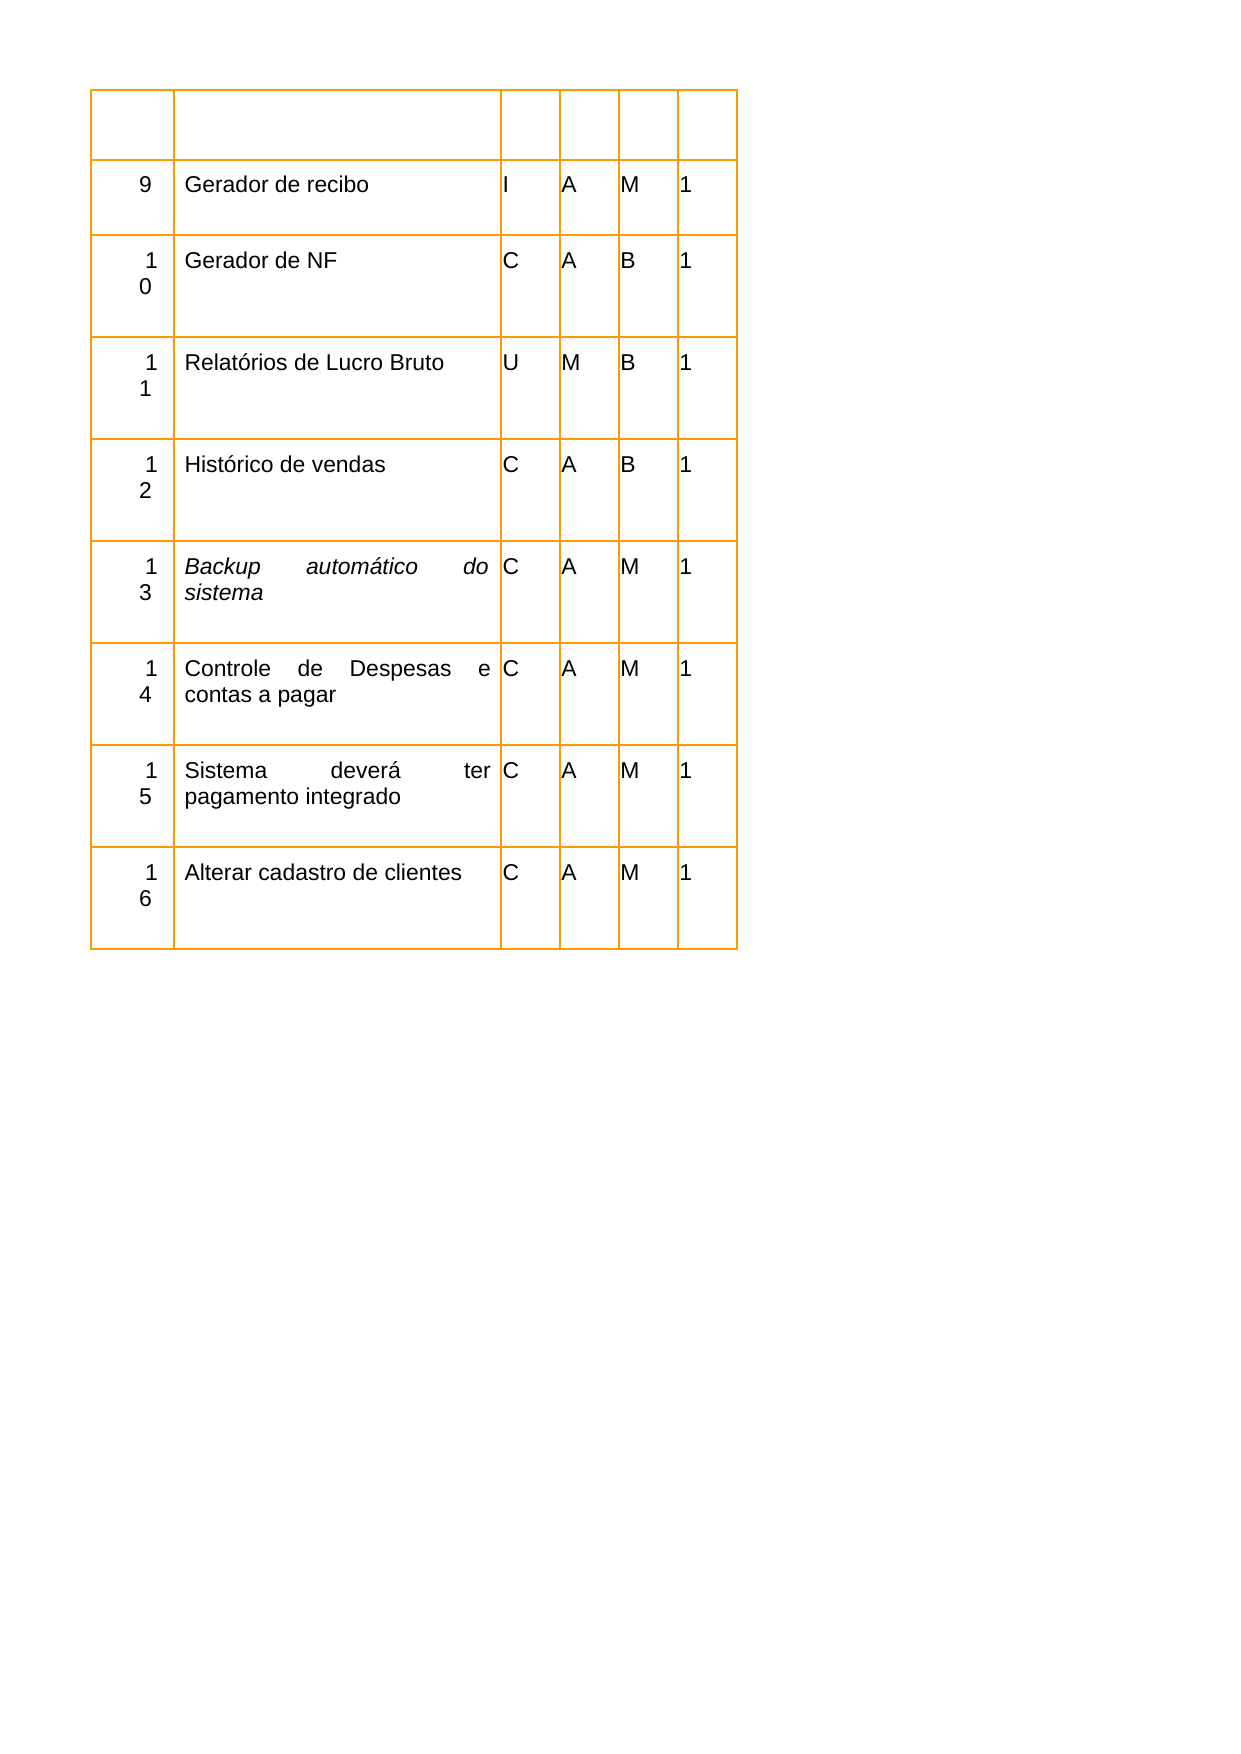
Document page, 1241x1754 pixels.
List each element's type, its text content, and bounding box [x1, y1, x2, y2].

table_cell Gerador de recibo [175, 161, 500, 234]
table_cell [92, 91, 173, 159]
table_cell B [620, 338, 677, 438]
table_cell [561, 91, 618, 159]
table_cell [92, 746, 173, 846]
table_cell Alterar cadastro de clientes [175, 848, 500, 948]
table_cell [92, 440, 173, 540]
table_cell [92, 236, 173, 336]
table_cell M [620, 746, 677, 846]
table_cell 1 [679, 746, 736, 846]
table_cell U [502, 338, 559, 438]
table_cell C [502, 236, 559, 336]
table_cell A [561, 746, 618, 846]
table_cell A [561, 644, 618, 744]
table_cell I [502, 161, 559, 234]
table_cell 1 [679, 644, 736, 744]
table_cell Relatórios de Lucro Bruto [175, 338, 500, 438]
table_cell M [620, 644, 677, 744]
table_cell C [502, 848, 559, 948]
table_cell A [561, 542, 618, 642]
table_cell M [620, 542, 677, 642]
table_cell [92, 161, 173, 234]
table_cell A [561, 848, 618, 948]
table_cell [92, 848, 173, 948]
table_cell [502, 91, 559, 159]
table_cell [92, 542, 173, 642]
table_cell [679, 91, 736, 159]
table_cell C [502, 746, 559, 846]
table_cell M [620, 848, 677, 948]
table_cell M [561, 338, 618, 438]
table_cell [92, 338, 173, 438]
table_cell [92, 644, 173, 744]
table_cell 1 [679, 542, 736, 642]
table_cell M [620, 161, 677, 234]
table_cell Histórico de vendas [175, 440, 500, 540]
table_cell Controle de Despesas e contas a pagar [175, 644, 500, 744]
table_cell C [502, 440, 559, 540]
table_cell B [620, 440, 677, 540]
table_cell A [561, 161, 618, 234]
table_cell A [561, 440, 618, 540]
table_cell 1 [679, 161, 736, 234]
table_cell A [561, 236, 618, 336]
table_cell B [620, 236, 677, 336]
table_cell C [502, 644, 559, 744]
table_cell [620, 91, 677, 159]
table_cell 1 [679, 236, 736, 336]
table_cell 1 [679, 848, 736, 948]
table_cell Gerador de NF [175, 236, 500, 336]
table_cell Backup automático do sistema [175, 542, 500, 642]
table_cell [175, 91, 500, 159]
table_cell 1 [679, 440, 736, 540]
table_cell Sistema deverá ter pagamento integrado [175, 746, 500, 846]
table_cell 1 [679, 338, 736, 438]
table_cell C [502, 542, 559, 642]
